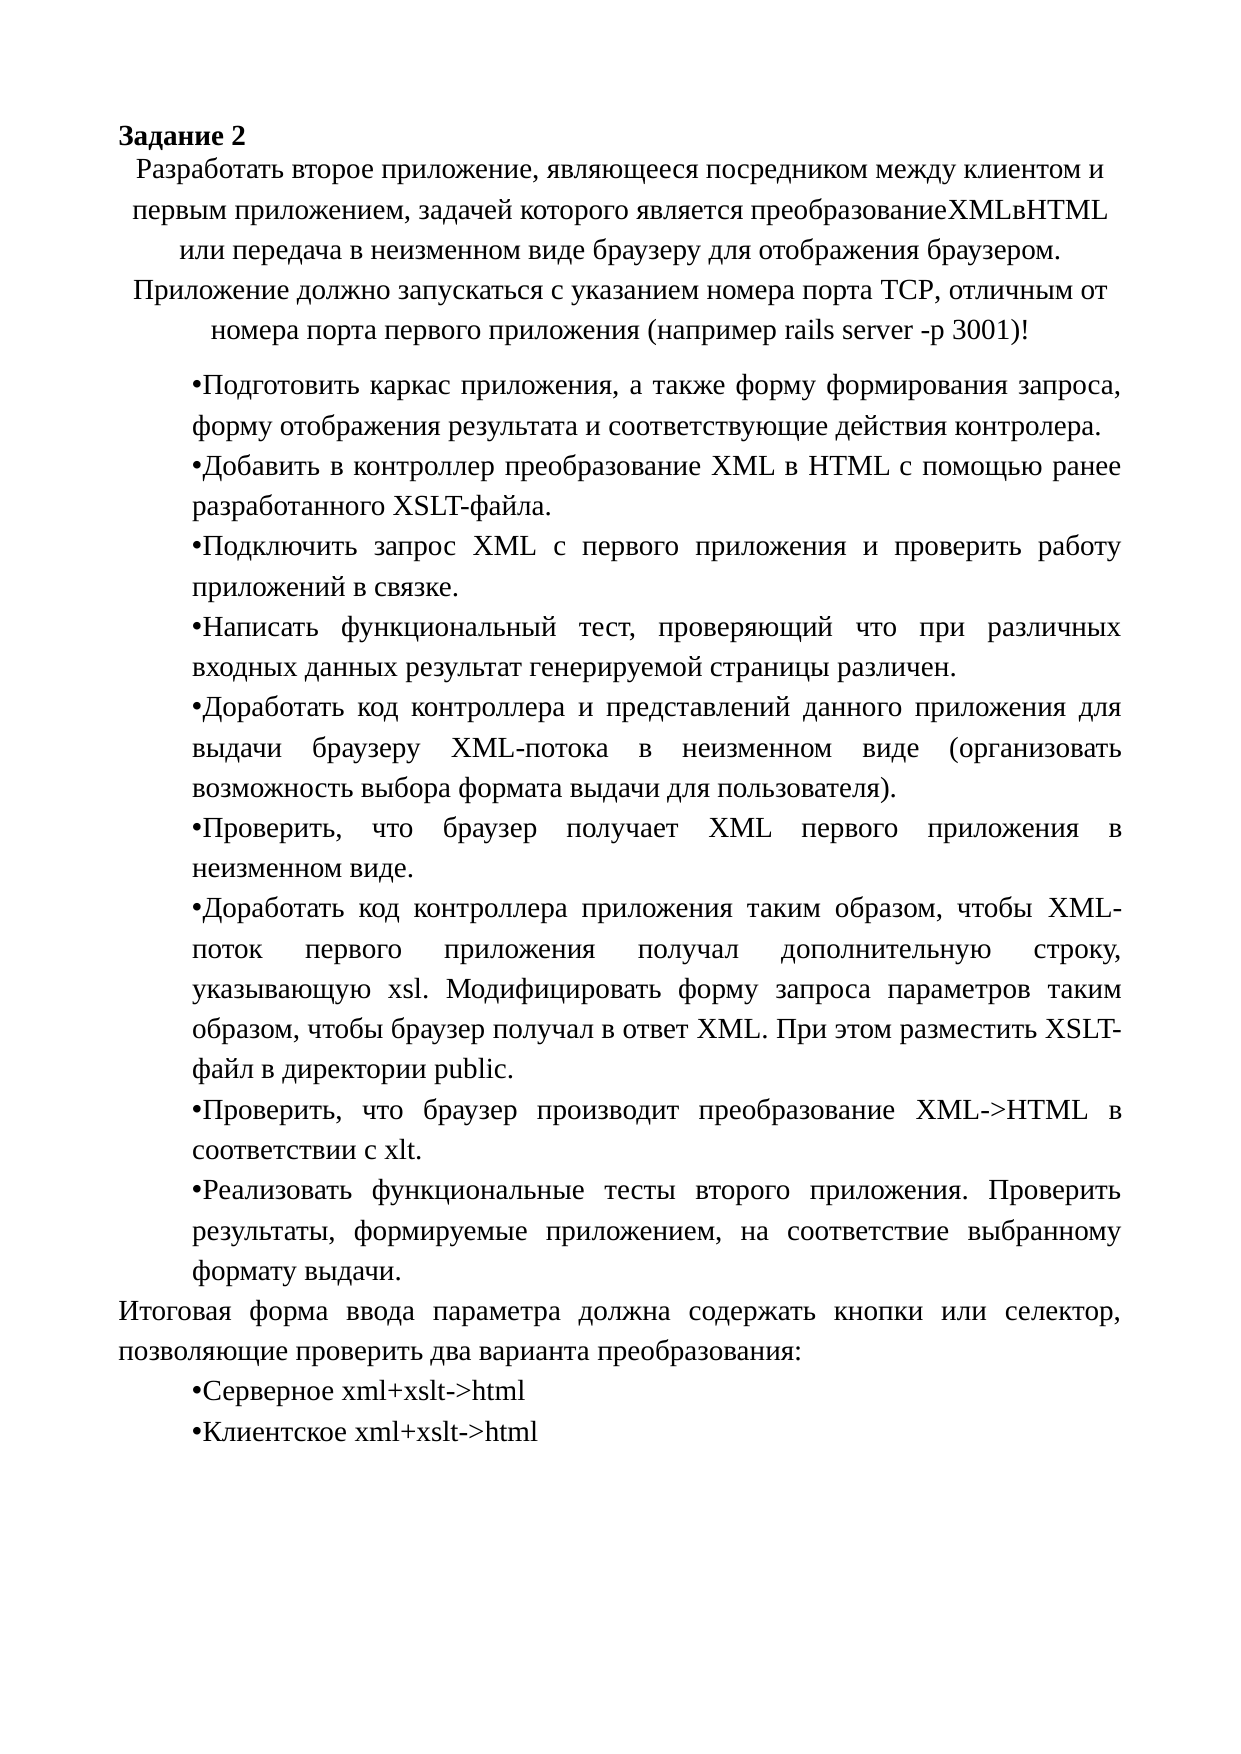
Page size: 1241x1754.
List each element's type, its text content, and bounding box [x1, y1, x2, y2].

text Задание 2 [118, 118, 1122, 152]
list Реализовать функциональные тесты второго приложения. Проверить результаты, формируемые приложением, на соответствие выбранному формату выдачи. [118, 1172, 1122, 1286]
list Доработать код контроллера и представлений данного приложения для выдачи браузеру XML-потока в неизменном виде (организовать возможность выбора формата выдачи для пользователя). [118, 689, 1122, 803]
list Проверить, что браузер производит преобразование XML->HTML в соответствии с xlt. [118, 1092, 1122, 1166]
list Серверное xml+xslt->html [118, 1373, 1122, 1407]
list Доработать код контроллера приложения таким образом, чтобы XML-поток первого приложения получал дополнительную строку, указывающую xsl. Модифицировать форму запроса параметров таким образом, чтобы браузер получал в ответ XML. При этом разместить XSLT-файл в директории public. [118, 891, 1122, 1085]
text Итоговая форма ввода параметра должна содержать кнопки или селектор, позволяющие проверить два варианта преобразования: [118, 1293, 1122, 1367]
list Написать функциональный тест, проверяющий что при различных входных данных результат генерируемой страницы различен. [118, 609, 1122, 683]
list Проверить, что браузер получает XML первого приложения в неизменном виде. [118, 810, 1122, 884]
list Добавить в контроллер преобразование XML в HTML с помощью ранее разработанного XSLT-файла. [118, 448, 1122, 522]
list Подключить запрос XML с первого приложения и проверить работу приложений в связке. [118, 528, 1122, 602]
list Клиентское xml+xslt->html [118, 1414, 1122, 1447]
list Подготовить каркас приложения, а также форму формирования запроса, форму отображения результата и соответствующие действия контролера. [118, 367, 1122, 441]
text Разработать второе приложение, являющееся посредником между клиентом и первым приложением, задачей которого является преобразованиеXMLвHTML или передача в неизменном виде браузеру для отображения браузером. Приложение должно запускаться с указанием номера порта TCP, отличным от номера порта первого приложения (например rails server -p 3001)! [118, 152, 1122, 346]
